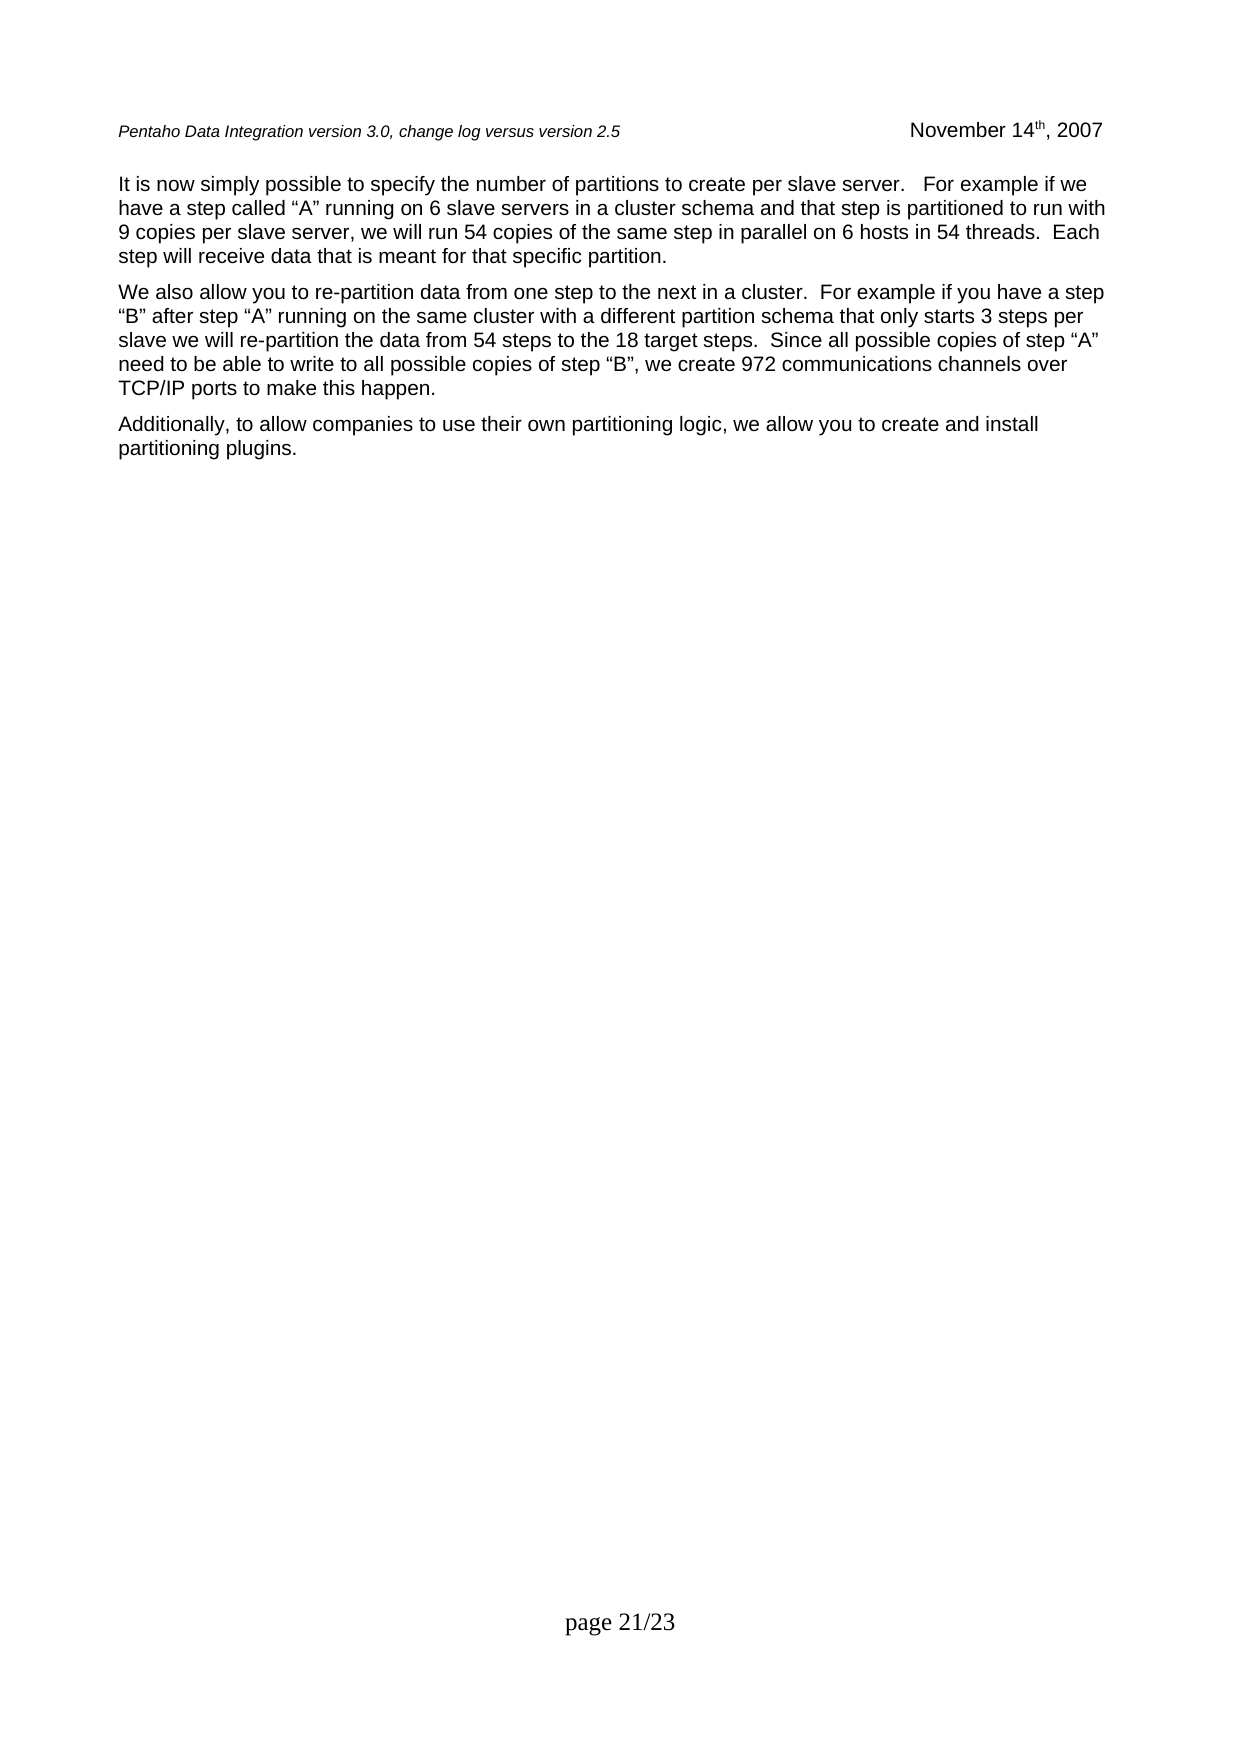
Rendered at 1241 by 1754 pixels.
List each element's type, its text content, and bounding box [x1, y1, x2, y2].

text Additionally, to allow companies to use their own partitioning logic, we allow you to create and install partitioning plugins. [118, 412, 1122, 460]
text We also allow you to re-partition data from one step to the next in a cluster. For example if you have a step “B” after step “A” running on the same cluster with a different partition schema that only starts 3 steps per slave we will re-partition the data from 54 steps to the 18 target steps. Since all possible copies of step “A” need to be able to write to all possible copies of step “B”, we create 972 communications channels over TCP/IP ports to make this happen. [118, 280, 1122, 400]
text It is now simply possible to specify the number of partitions to create per slave server. For example if we have a step called “A” running on 6 slave servers in a cluster schema and that step is partitioned to run with 9 copies per slave server, we will run 54 copies of the same step in parallel on 6 hosts in 54 threads. Each step will receive data that is meant for that specific partition. [118, 172, 1122, 267]
